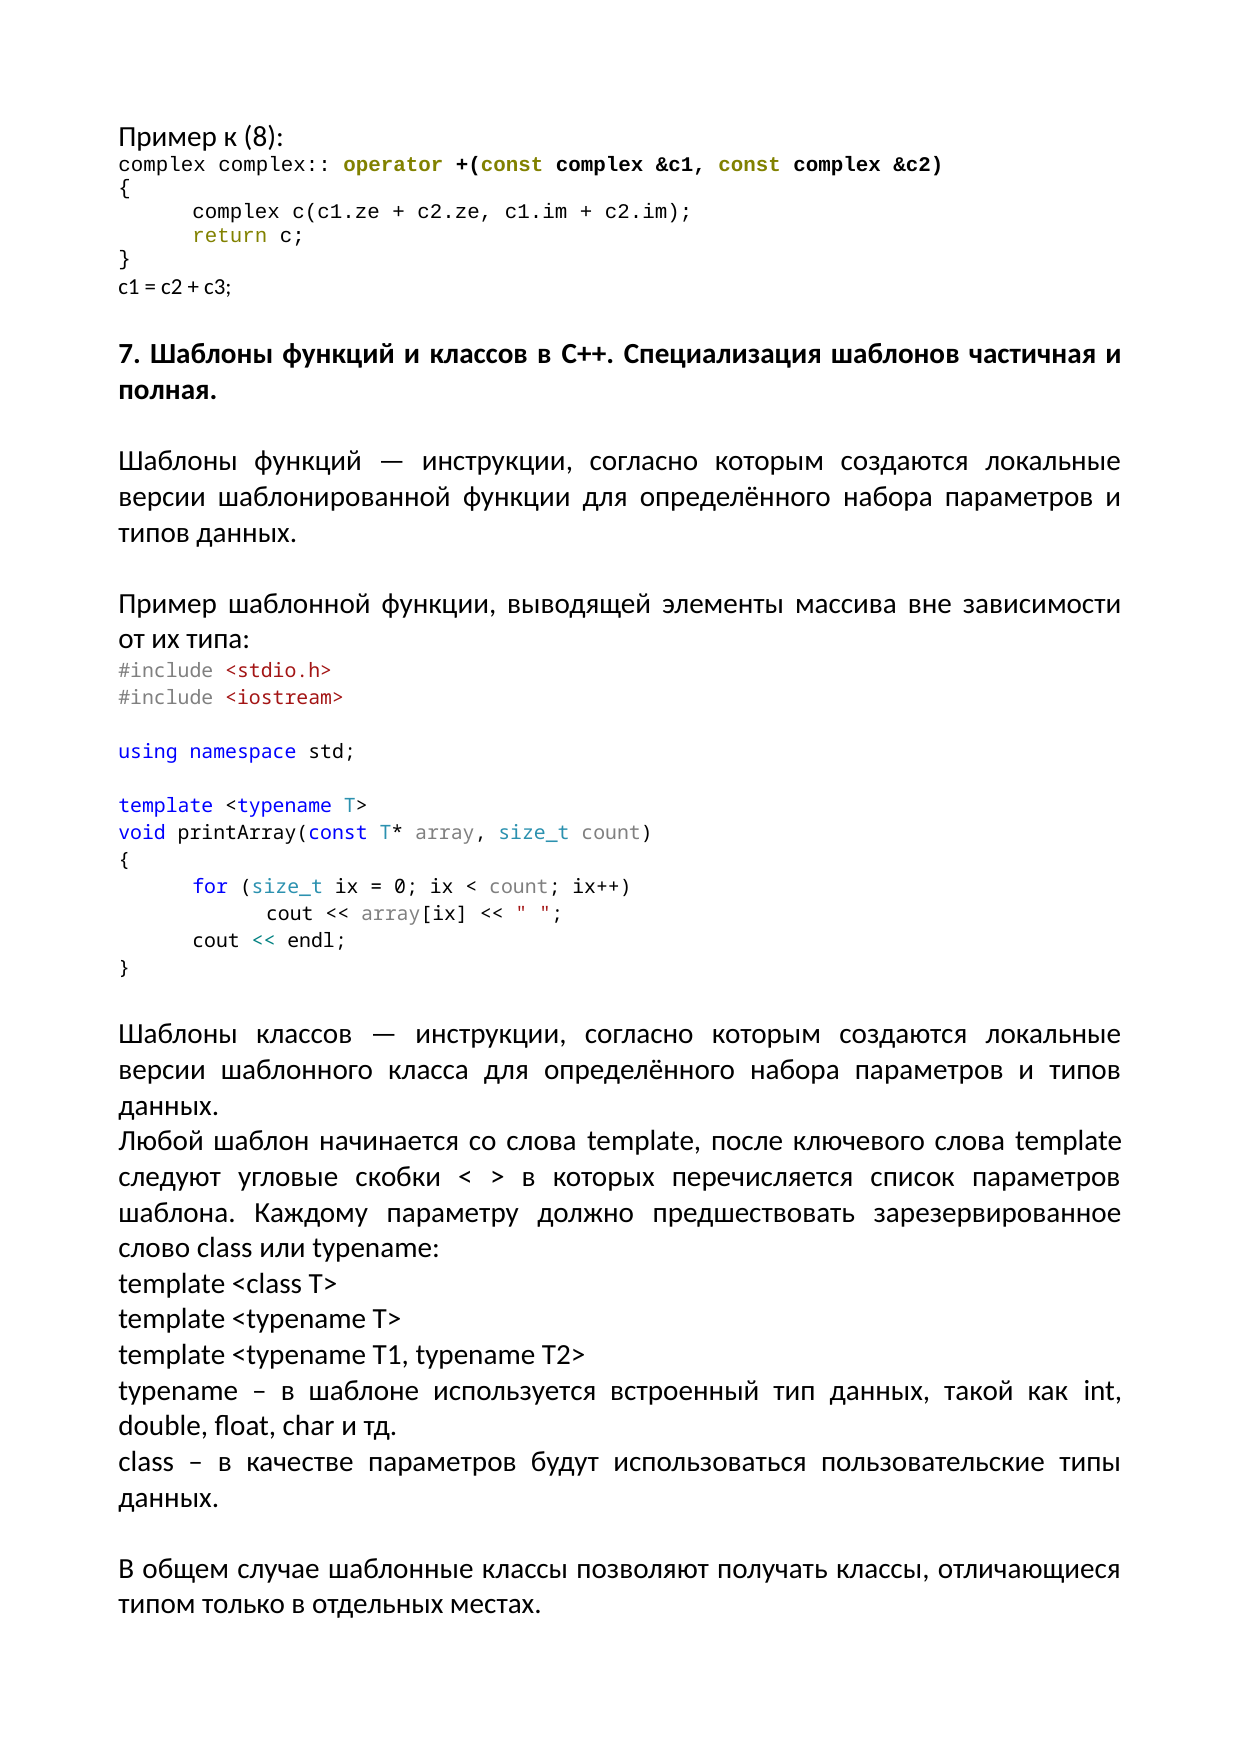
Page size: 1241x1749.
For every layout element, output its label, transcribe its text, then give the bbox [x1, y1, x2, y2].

text using namespace std; [118, 737, 1122, 764]
text #include <iostream> [118, 683, 1122, 710]
text { [118, 845, 1122, 872]
text void printArray(const T* array, size_t count) [118, 818, 1122, 845]
text Пример к (8): [118, 118, 1122, 154]
text complex complex:: operator +(const complex &c1, const complex &c2) [118, 154, 1122, 177]
text #include <stdio.h> [118, 656, 1122, 683]
text Шаблоны функций — инструкции, согласно которым создаются локальные версии шаблонированной функции для определённого набора параметров и типов данных. [118, 442, 1122, 549]
text В общем случае шаблонные классы позволяют получать классы, отличающиеся типом только в отдельных местах. [118, 1550, 1122, 1621]
text template <typename T1, typename T2> [118, 1336, 1122, 1372]
text template <typename T> [118, 1301, 1122, 1336]
text template <typename T> [118, 791, 1122, 818]
text { [118, 177, 1122, 201]
text complex c(c1.ze + c2.ze, c1.im + c2.im); [118, 201, 1122, 225]
text return c; [118, 225, 1122, 248]
text cout << array[ix] << " "; [118, 899, 1122, 926]
text Шаблоны классов — инструкции, согласно которым создаются локальные версии шаблонного класса для определённого набора параметров и типов данных. [118, 1016, 1122, 1122]
text } [118, 953, 1122, 980]
text 7. Шаблоны функций и классов в C++. Специализация шаблонов частичная и полная. [118, 336, 1122, 407]
text class – в качестве параметров будут использоваться пользовательские типы данных. [118, 1443, 1122, 1514]
text Пример шаблонной функции, выводящей элементы массива вне зависимости от их типа: [118, 585, 1122, 656]
text c1 = c2 + c3; [118, 272, 1122, 300]
text typename – в шаблоне используется встроенный тип данных, такой как int, double, float, char и тд. [118, 1372, 1122, 1443]
text } [118, 248, 1122, 272]
text for (size_t ix = 0; ix < count; ix++) [118, 872, 1122, 899]
text template <class T> [118, 1265, 1122, 1301]
text Любой шаблон начинается со слова template, после ключевого слова template следуют угловые скобки < > в которых перечисляется список параметров шаблона. Каждому параметру должно предшествовать зарезервированное слово class или typename: [118, 1122, 1122, 1265]
text cout << endl; [118, 926, 1122, 953]
